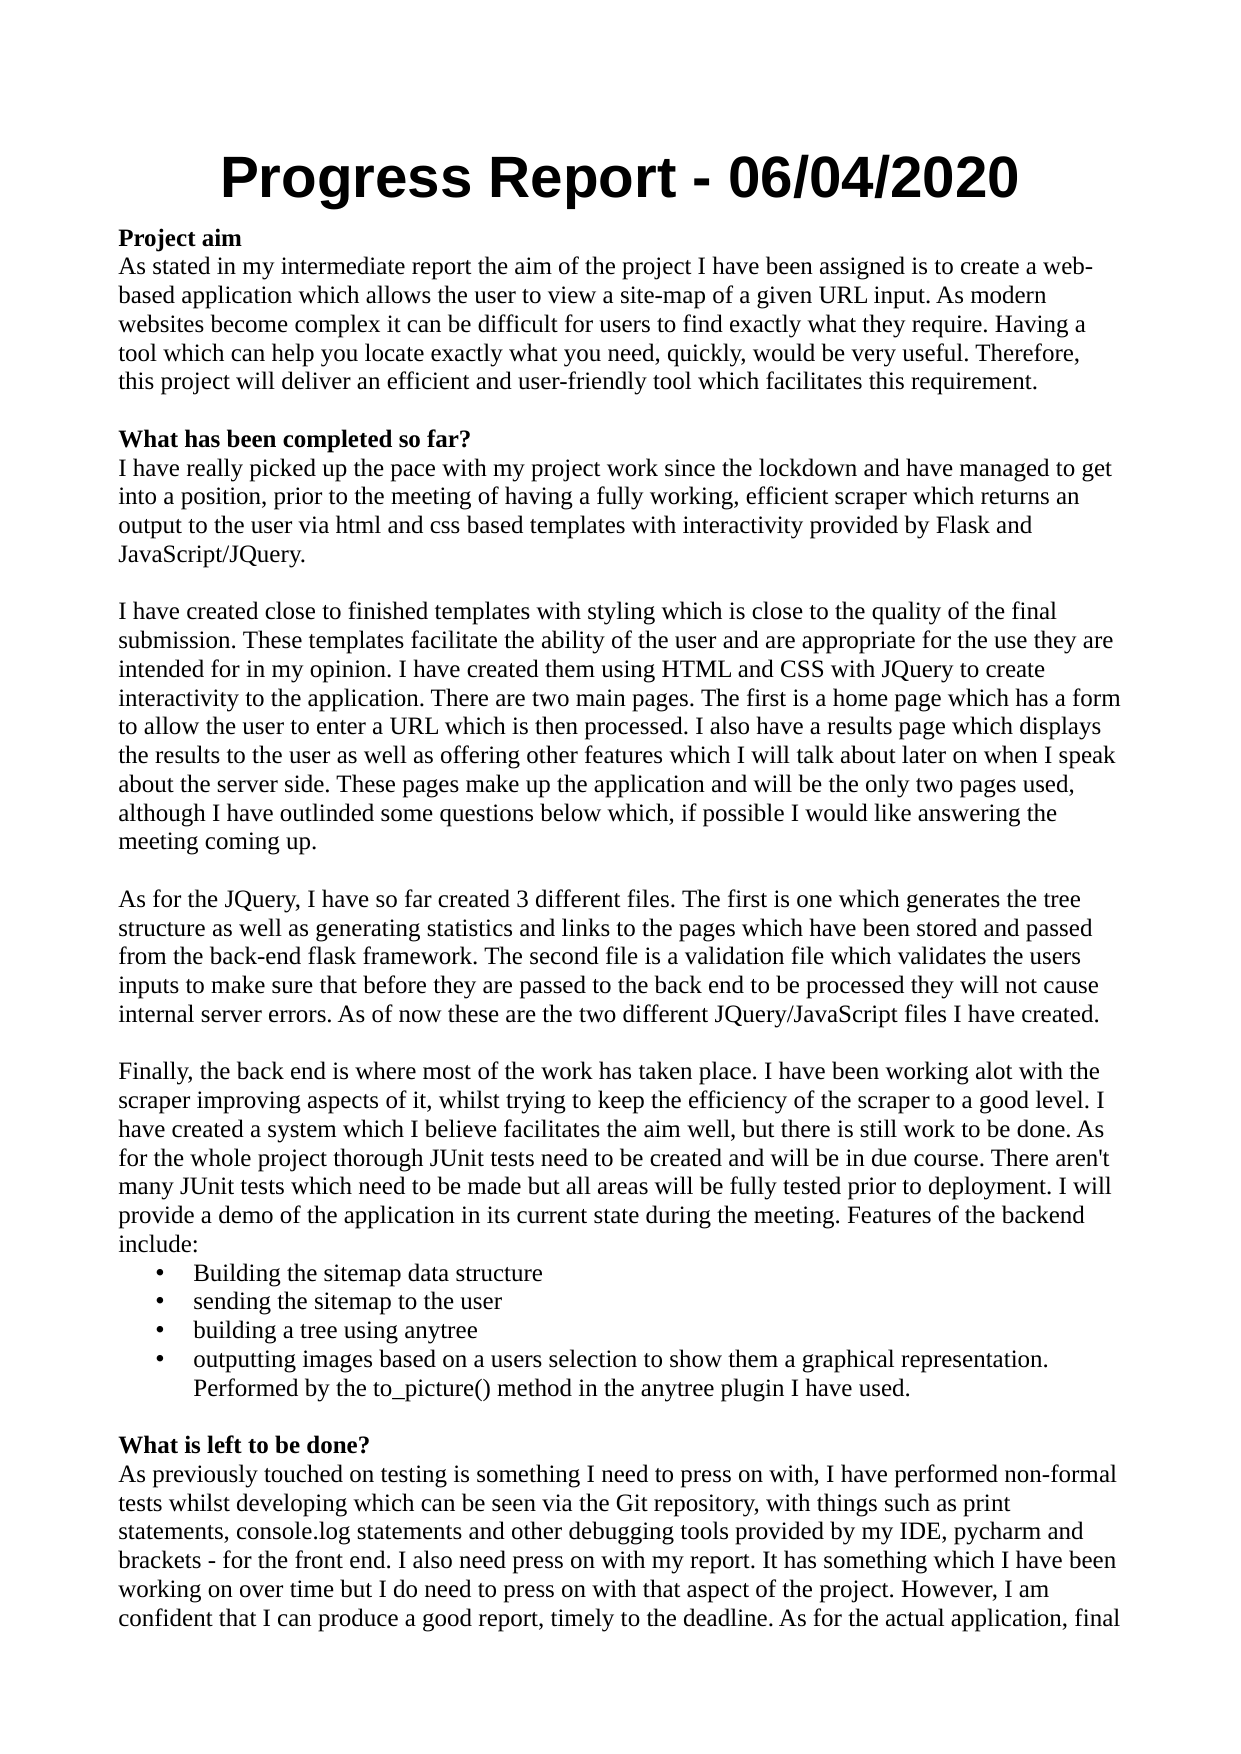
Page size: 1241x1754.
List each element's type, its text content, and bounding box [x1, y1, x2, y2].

text I have really picked up the pace with my project work since the lockdown and have managed to get into a position, prior to the meeting of having a fully working, efficient scraper which returns an output to the user via html and css based templates with interactivity provided by Flask and JavaScript/JQuery. [118, 453, 1122, 568]
list sending the sitemap to the user [156, 1286, 1122, 1315]
text As previously touched on testing is something I need to press on with, I have performed non-formal tests whilst developing which can be seen via the Git repository, with things such as print statements, console.log statements and other debugging tools provided by my IDE, pycharm and brackets - for the front end. I also need press on with my report. It has something which I have been working on over time but I do need to press on with that aspect of the project. However, I am confident that I can produce a good report, timely to the deadline. As for the actual application, final [118, 1459, 1122, 1631]
text What has been completed so far? [118, 424, 1122, 453]
text Finally, the back end is where most of the work has taken place. I have been working alot with the scraper improving aspects of it, whilst trying to keep the efficiency of the scraper to a good level. I have created a system which I believe facilitates the aim well, but there is still work to be done. As for the whole project thorough JUnit tests need to be created and will be in due course. There aren't many JUnit tests which need to be made but all areas will be fully tested prior to deployment. I will provide a demo of the application in its current state during the meeting. Features of the backend include: [118, 1056, 1122, 1258]
list Building the sitemap data structure [156, 1258, 1122, 1286]
list outputting images based on a users selection to show them a graphical representation. Performed by the to_picture() method in the anytree plugin I have used. [156, 1344, 1122, 1401]
text What is left to be done? [118, 1430, 1122, 1459]
text As stated in my intermediate report the aim of the project I have been assigned is to create a web-based application which allows the user to view a site-map of a given URL input. As modern websites become complex it can be difficult for users to find exactly what they require. Having a tool which can help you locate exactly what you need, quickly, would be very useful. Therefore, this project will deliver an efficient and user-friendly tool which facilitates this requirement. [118, 251, 1122, 395]
list building a tree using anytree [156, 1315, 1122, 1344]
text Project aim [118, 223, 1122, 251]
text As for the JQuery, I have so far created 3 different files. The first is one which generates the tree structure as well as generating statistics and links to the pages which have been stored and passed from the back-end flask framework. The second file is a validation file which validates the users inputs to make sure that before they are passed to the back end to be processed they will not cause internal server errors. As of now these are the two different JQuery/JavaScript files I have created. [118, 884, 1122, 1028]
text I have created close to finished templates with styling which is close to the quality of the final submission. These templates facilitate the ability of the user and are appropriate for the use they are intended for in my opinion. I have created them using HTML and CSS with JQuery to create interactivity to the application. There are two main pages. The first is a home page which has a form to allow the user to enter a URL which is then processed. I also have a results page which displays the results to the user as well as offering other features which I will talk about later on when I speak about the server side. These pages make up the application and will be the only two pages used, although I have outlinded some questions below which, if possible I would like answering the meeting coming up. [118, 596, 1122, 855]
title Progress Report - 06/04/2020 [118, 143, 1122, 210]
